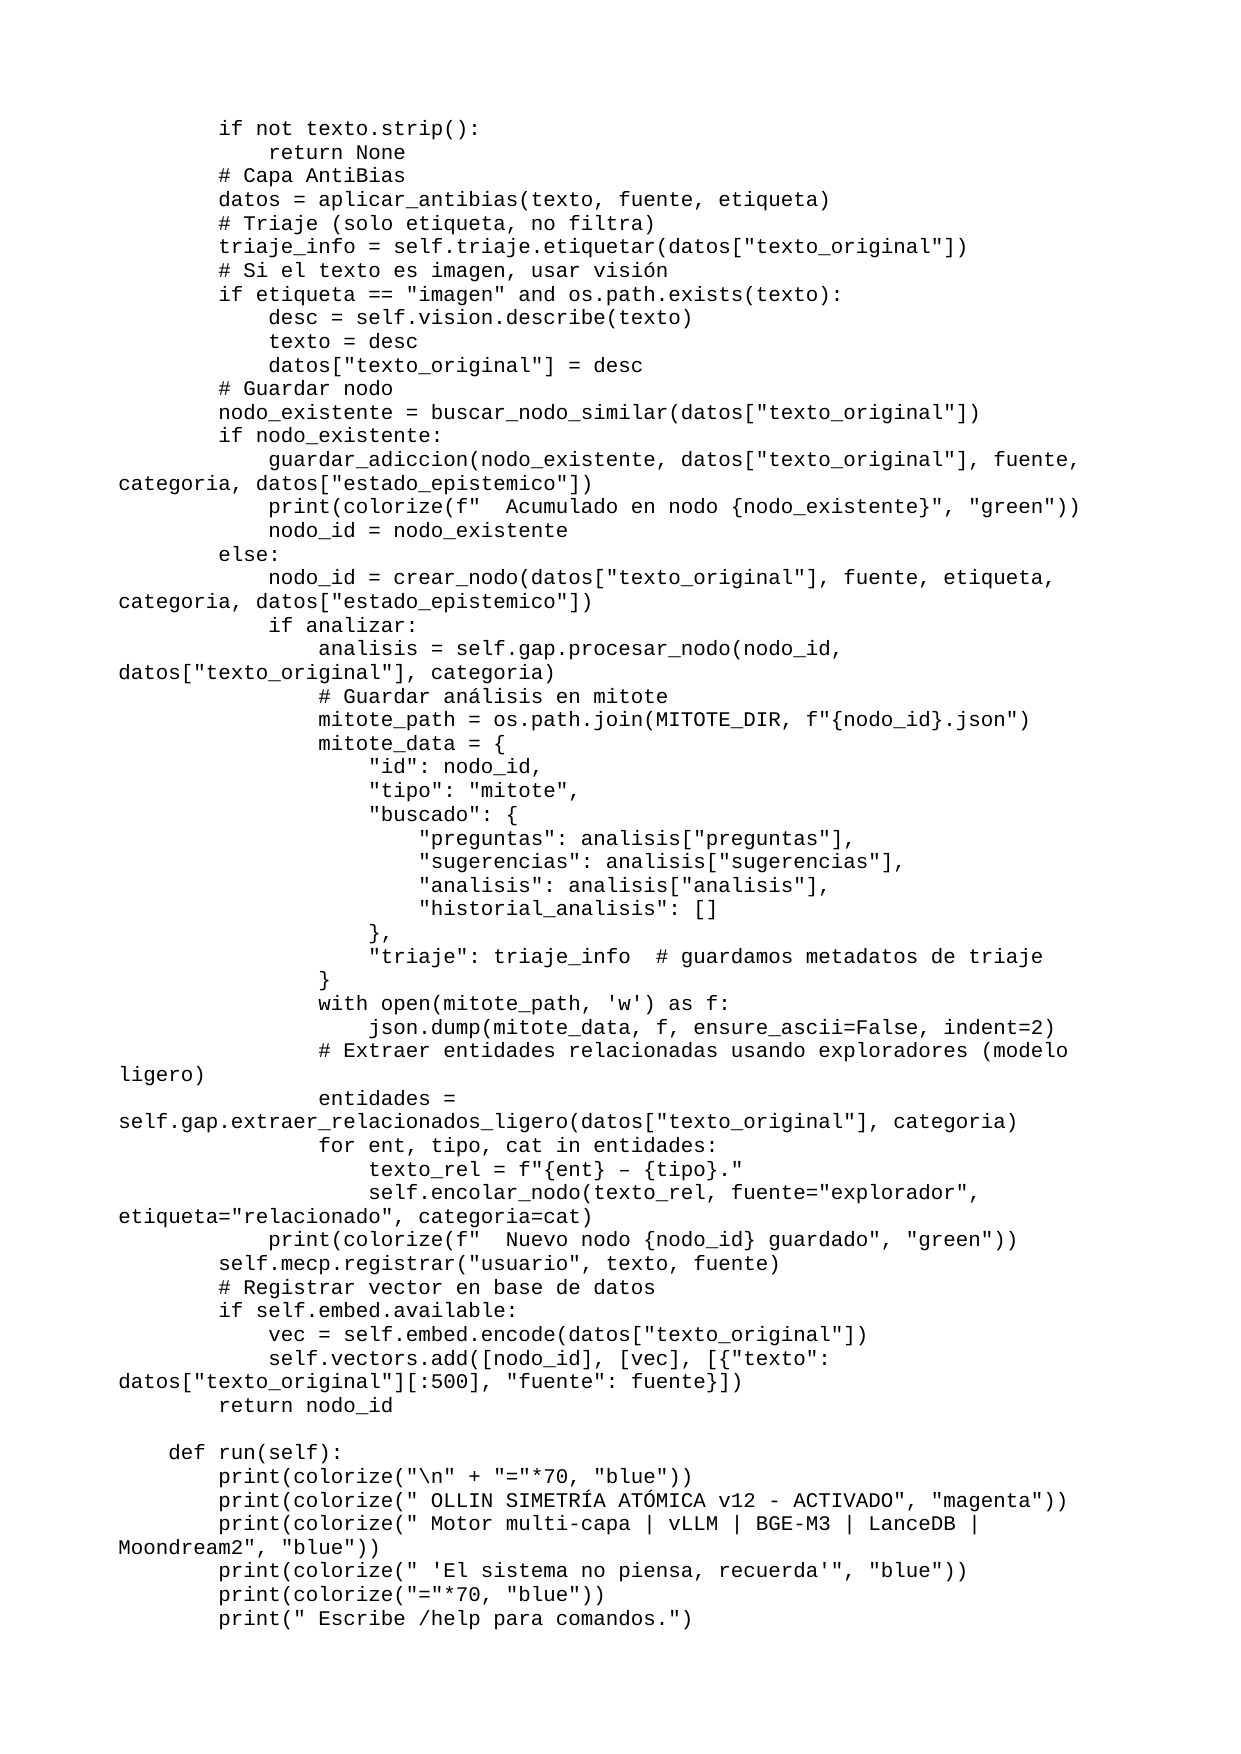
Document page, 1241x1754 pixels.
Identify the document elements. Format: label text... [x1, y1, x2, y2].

text self.vectors.add([nodo_id], [vec], [{"texto": datos["texto_original"][:500], "fuente": fuente}]) [118, 1348, 1122, 1395]
text print(colorize(" Motor multi‑capa | vLLM | BGE-M3 | LanceDB | Moondream2", "blue")) [118, 1513, 1122, 1561]
text nodo_existente = buscar_nodo_similar(datos["texto_original"]) [118, 402, 1122, 426]
text } [118, 969, 1122, 993]
text datos["texto_original"] = desc [118, 354, 1122, 378]
text "preguntas": analisis["preguntas"], [118, 827, 1122, 851]
text self.mecp.registrar("usuario", texto, fuente) [118, 1253, 1122, 1277]
text nodo_id = nodo_existente [118, 520, 1122, 544]
text for ent, tipo, cat in entidades: [118, 1135, 1122, 1158]
text if not texto.strip(): [118, 118, 1122, 142]
text guardar_adiccion(nodo_existente, datos["texto_original"], fuente, categoria, datos["estado_epistemico"]) [118, 449, 1122, 496]
text texto_rel = f"{ent} – {tipo}." [118, 1158, 1122, 1182]
text self.encolar_nodo(texto_rel, fuente="explorador", etiqueta="relacionado", categoria=cat) [118, 1182, 1122, 1229]
text triaje_info = self.triaje.etiquetar(datos["texto_original"]) [118, 236, 1122, 260]
text return None [118, 142, 1122, 165]
text if analizar: [118, 615, 1122, 638]
text def run(self): [118, 1442, 1122, 1466]
text return nodo_id [118, 1395, 1122, 1419]
text datos = aplicar_antibias(texto, fuente, etiqueta) [118, 189, 1122, 213]
text print(colorize(f" Acumulado en nodo {nodo_existente}", "green")) [118, 496, 1122, 520]
text # Extraer entidades relacionadas usando exploradores (modelo ligero) [118, 1040, 1122, 1088]
text nodo_id = crear_nodo(datos["texto_original"], fuente, etiqueta, categoria, datos["estado_epistemico"]) [118, 567, 1122, 615]
text "historial_analisis": [] [118, 898, 1122, 922]
text "sugerencias": analisis["sugerencias"], [118, 851, 1122, 875]
text # Capa AntiBias [118, 165, 1122, 189]
text print(" Escribe /help para comandos.") [118, 1608, 1122, 1631]
text desc = self.vision.describe(texto) [118, 307, 1122, 331]
text analisis = self.gap.procesar_nodo(nodo_id, datos["texto_original"], categoria) [118, 638, 1122, 686]
text # Si el texto es imagen, usar visión [118, 260, 1122, 284]
text "analisis": analisis["analisis"], [118, 875, 1122, 898]
text entidades = self.gap.extraer_relacionados_ligero(datos["texto_original"], categoria) [118, 1088, 1122, 1135]
text json.dump(mitote_data, f, ensure_ascii=False, indent=2) [118, 1017, 1122, 1040]
text "id": nodo_id, [118, 757, 1122, 780]
text print(colorize(" OLLIN SIMETRÍA ATÓMICA v12 - ACTIVADO", "magenta")) [118, 1489, 1122, 1513]
text # Guardar análisis en mitote [118, 686, 1122, 709]
text print(colorize(f" Nuevo nodo {nodo_id} guardado", "green")) [118, 1229, 1122, 1253]
text else: [118, 544, 1122, 567]
text print(colorize("\n" + "="*70, "blue")) [118, 1466, 1122, 1489]
text mitote_data = { [118, 733, 1122, 757]
text print(colorize(" 'El sistema no piensa, recuerda'", "blue")) [118, 1561, 1122, 1584]
text # Registrar vector en base de datos [118, 1277, 1122, 1300]
text "tipo": "mitote", [118, 780, 1122, 804]
text print(colorize("="*70, "blue")) [118, 1584, 1122, 1608]
text if etiqueta == "imagen" and os.path.exists(texto): [118, 284, 1122, 307]
text # Guardar nodo [118, 378, 1122, 402]
text texto = desc [118, 331, 1122, 354]
text with open(mitote_path, 'w') as f: [118, 993, 1122, 1017]
text # Triaje (solo etiqueta, no filtra) [118, 213, 1122, 236]
text }, [118, 922, 1122, 946]
text mitote_path = os.path.join(MITOTE_DIR, f"{nodo_id}.json") [118, 709, 1122, 733]
text vec = self.embed.encode(datos["texto_original"]) [118, 1324, 1122, 1348]
text if self.embed.available: [118, 1300, 1122, 1324]
text "buscado": { [118, 804, 1122, 827]
text if nodo_existente: [118, 426, 1122, 449]
text "triaje": triaje_info # guardamos metadatos de triaje [118, 946, 1122, 969]
